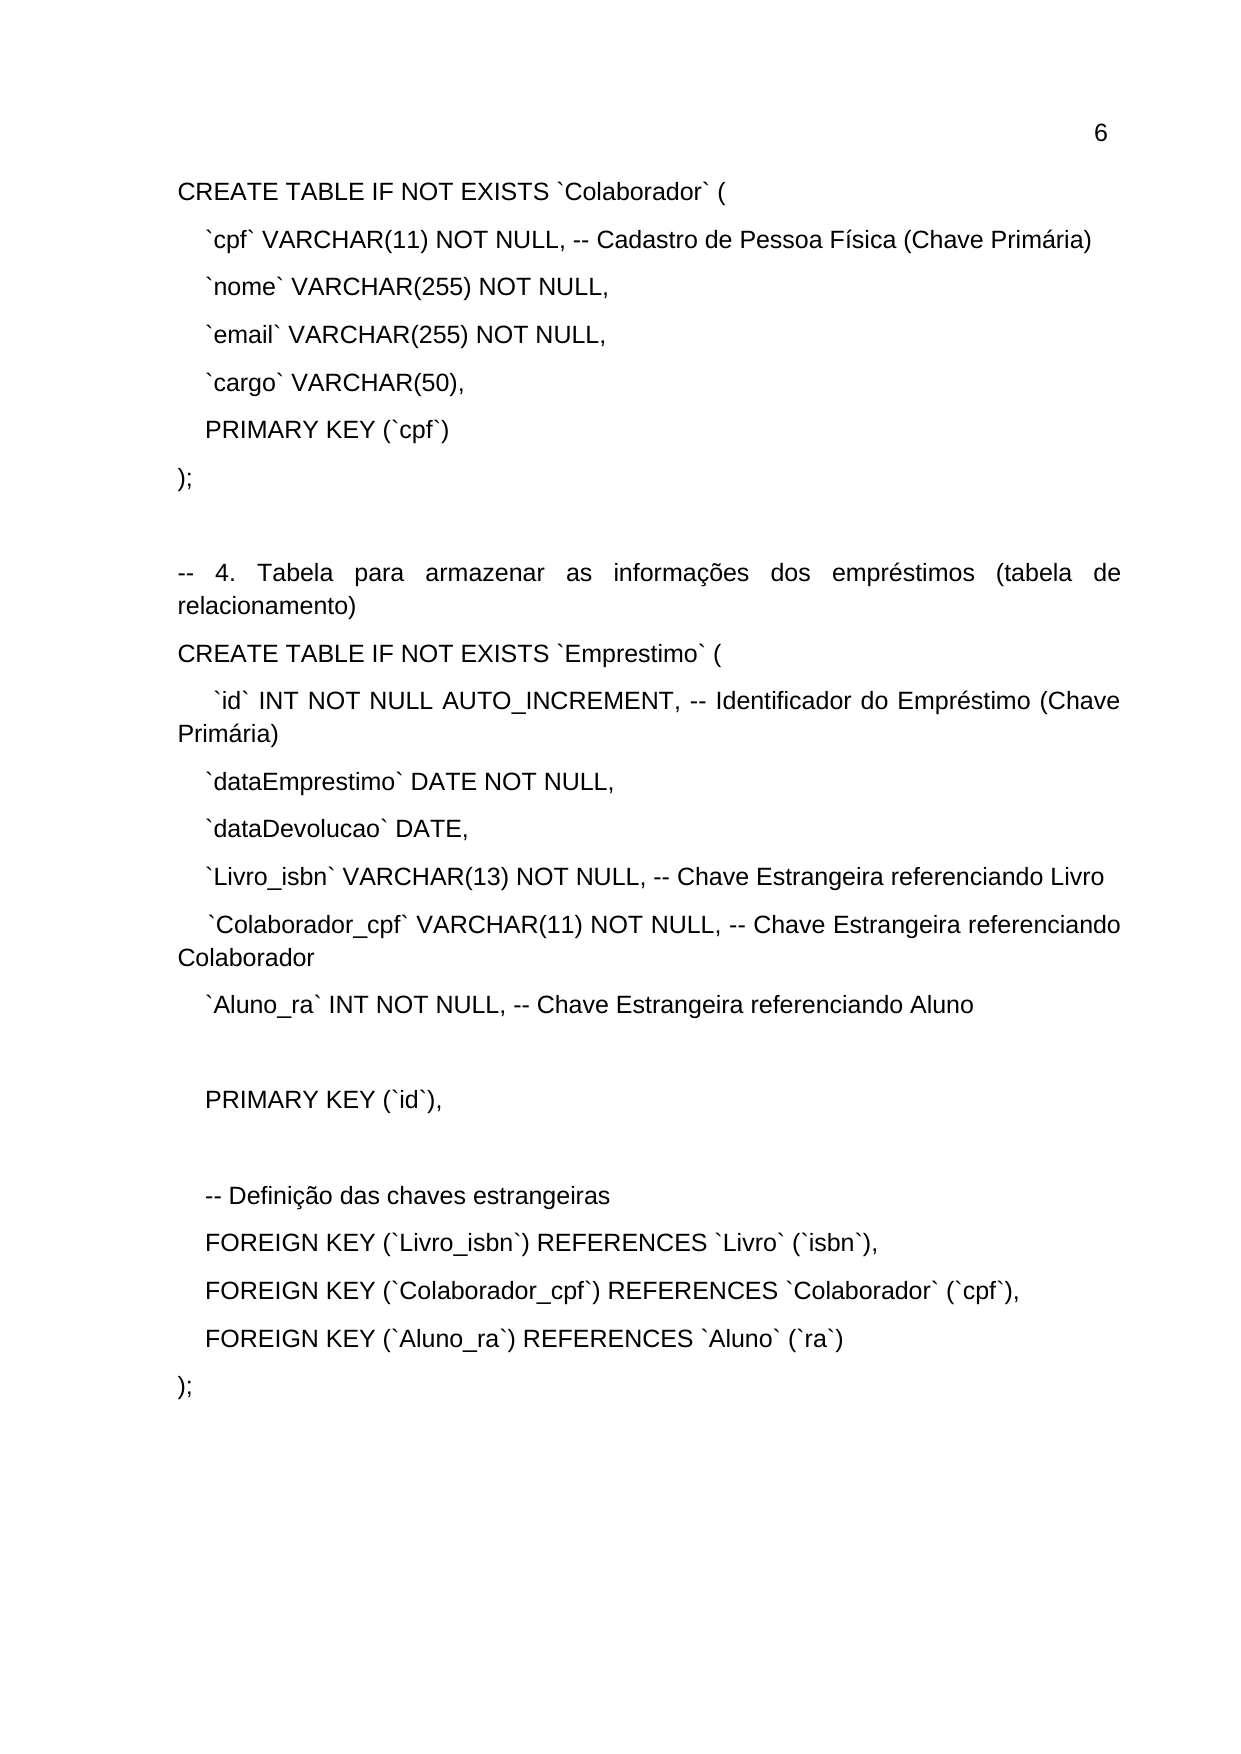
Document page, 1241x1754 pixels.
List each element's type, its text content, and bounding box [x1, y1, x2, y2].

text `nome` VARCHAR(255) NOT NULL, [177, 272, 1122, 301]
text CREATE TABLE IF NOT EXISTS `Emprestimo` ( [177, 639, 1122, 667]
text -- Definição das chaves estrangeiras [177, 1181, 1122, 1209]
text `cpf` VARCHAR(11) NOT NULL, -- Cadastro de Pessoa Física (Chave Primária) [177, 225, 1122, 253]
text CREATE TABLE IF NOT EXISTS `Colaborador` ( [177, 177, 1122, 206]
text ); [177, 463, 1122, 492]
text FOREIGN KEY (`Aluno_ra`) REFERENCES `Aluno` (`ra`) [177, 1323, 1122, 1352]
text FOREIGN KEY (`Livro_isbn`) REFERENCES `Livro` (`isbn`), [177, 1228, 1122, 1257]
text `cargo` VARCHAR(50), [177, 368, 1122, 396]
text `id` INT NOT NULL AUTO_INCREMENT, -- Identificador do Empréstimo (Chave Primária) [177, 686, 1122, 748]
text PRIMARY KEY (`cpf`) [177, 415, 1122, 444]
text `Livro_isbn` VARCHAR(13) NOT NULL, -- Chave Estrangeira referenciando Livro [177, 862, 1122, 891]
text -- 4. Tabela para armazenar as informações dos empréstimos (tabela de relacionamento) [177, 558, 1122, 620]
text `dataEmprestimo` DATE NOT NULL, [177, 767, 1122, 796]
text `Colaborador_cpf` VARCHAR(11) NOT NULL, -- Chave Estrangeira referenciando Colaborador [177, 910, 1122, 971]
text `dataDevolucao` DATE, [177, 814, 1122, 843]
text ); [177, 1371, 1122, 1400]
text `Aluno_ra` INT NOT NULL, -- Chave Estrangeira referenciando Aluno [177, 990, 1122, 1019]
text FOREIGN KEY (`Colaborador_cpf`) REFERENCES `Colaborador` (`cpf`), [177, 1276, 1122, 1305]
text `email` VARCHAR(255) NOT NULL, [177, 320, 1122, 349]
text PRIMARY KEY (`id`), [177, 1086, 1122, 1114]
